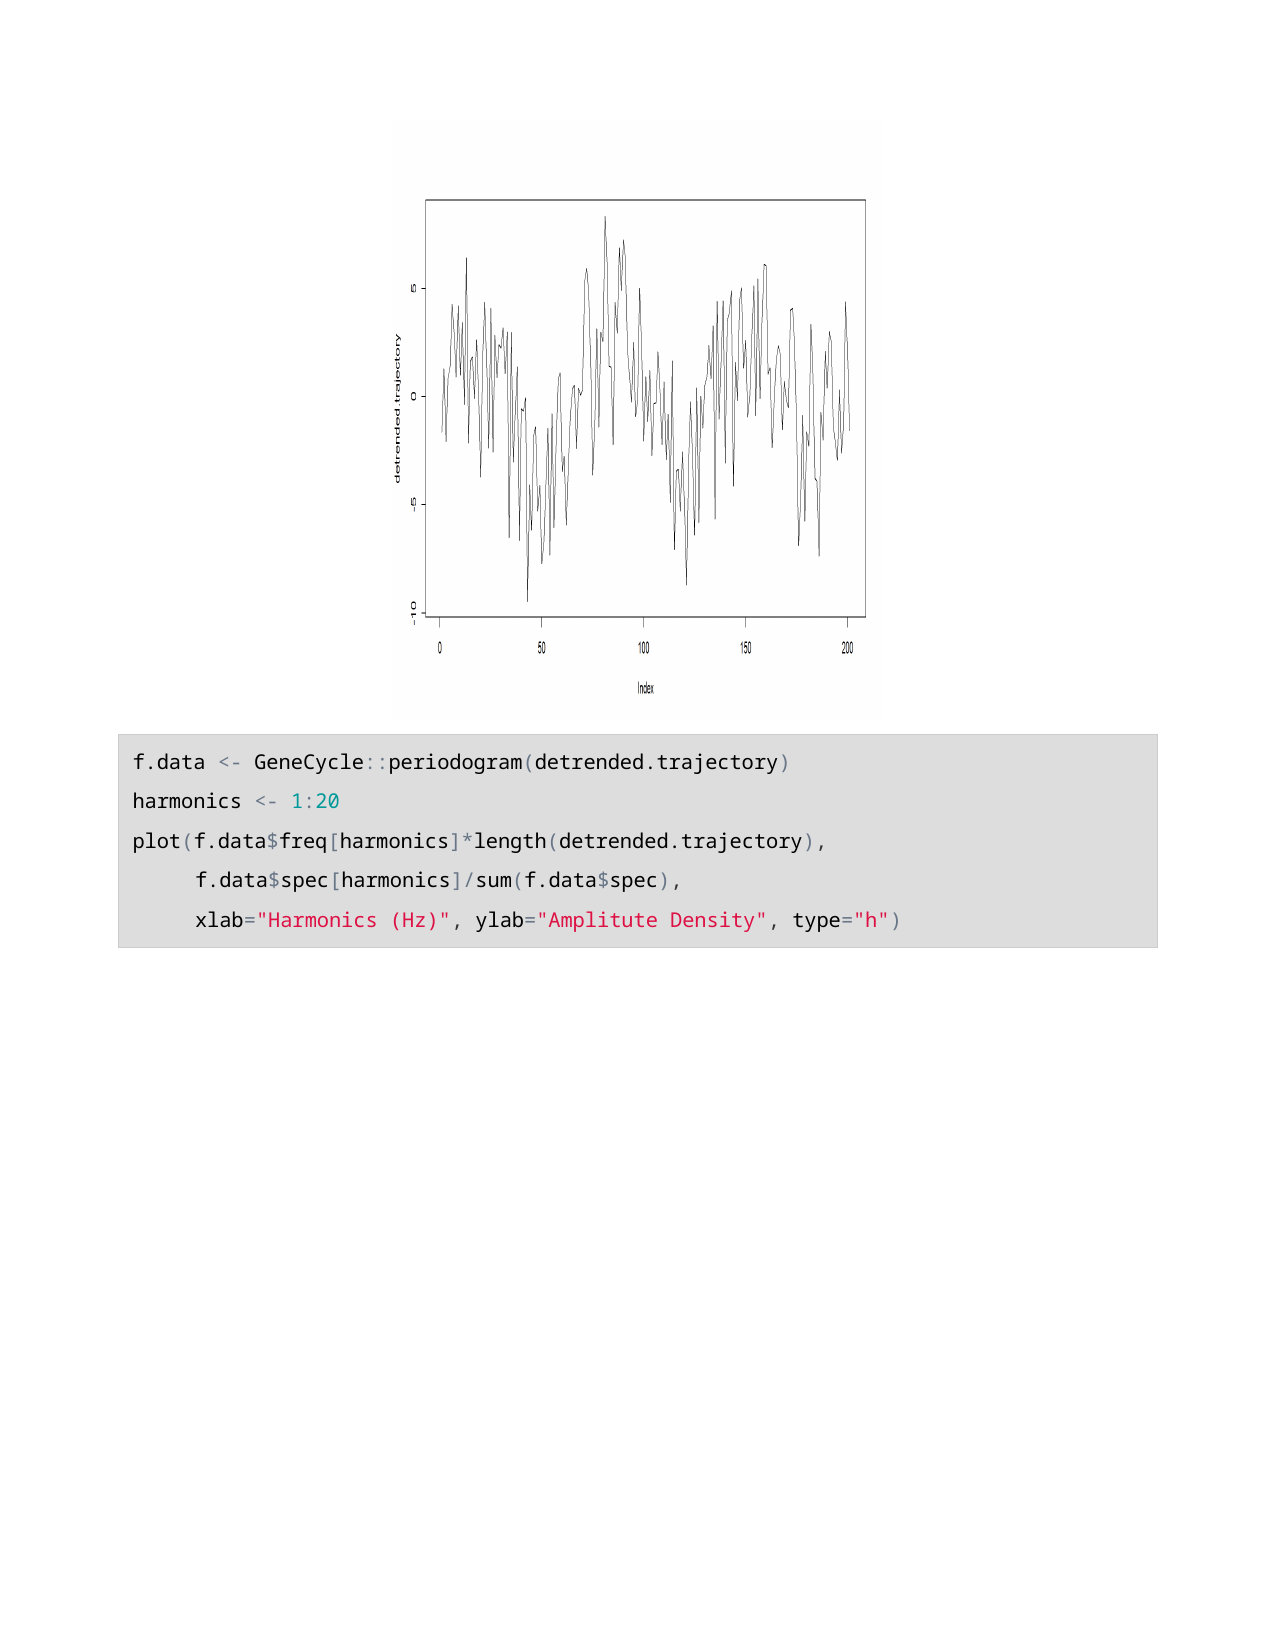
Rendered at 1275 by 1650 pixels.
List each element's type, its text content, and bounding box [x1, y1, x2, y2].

picture [392, 118, 883, 719]
text f.data <- GeneCycle::periodogram(detrended.trajectory) harmonics <- 1:20 plot(f.data$freq[harmonics]*length(detrended.trajectory), f.data$spec[harmonics]/sum(f.data$spec), xlab="Harmonics (Hz)", ylab="Amplitute Density", type="h") [119, 735, 1157, 947]
